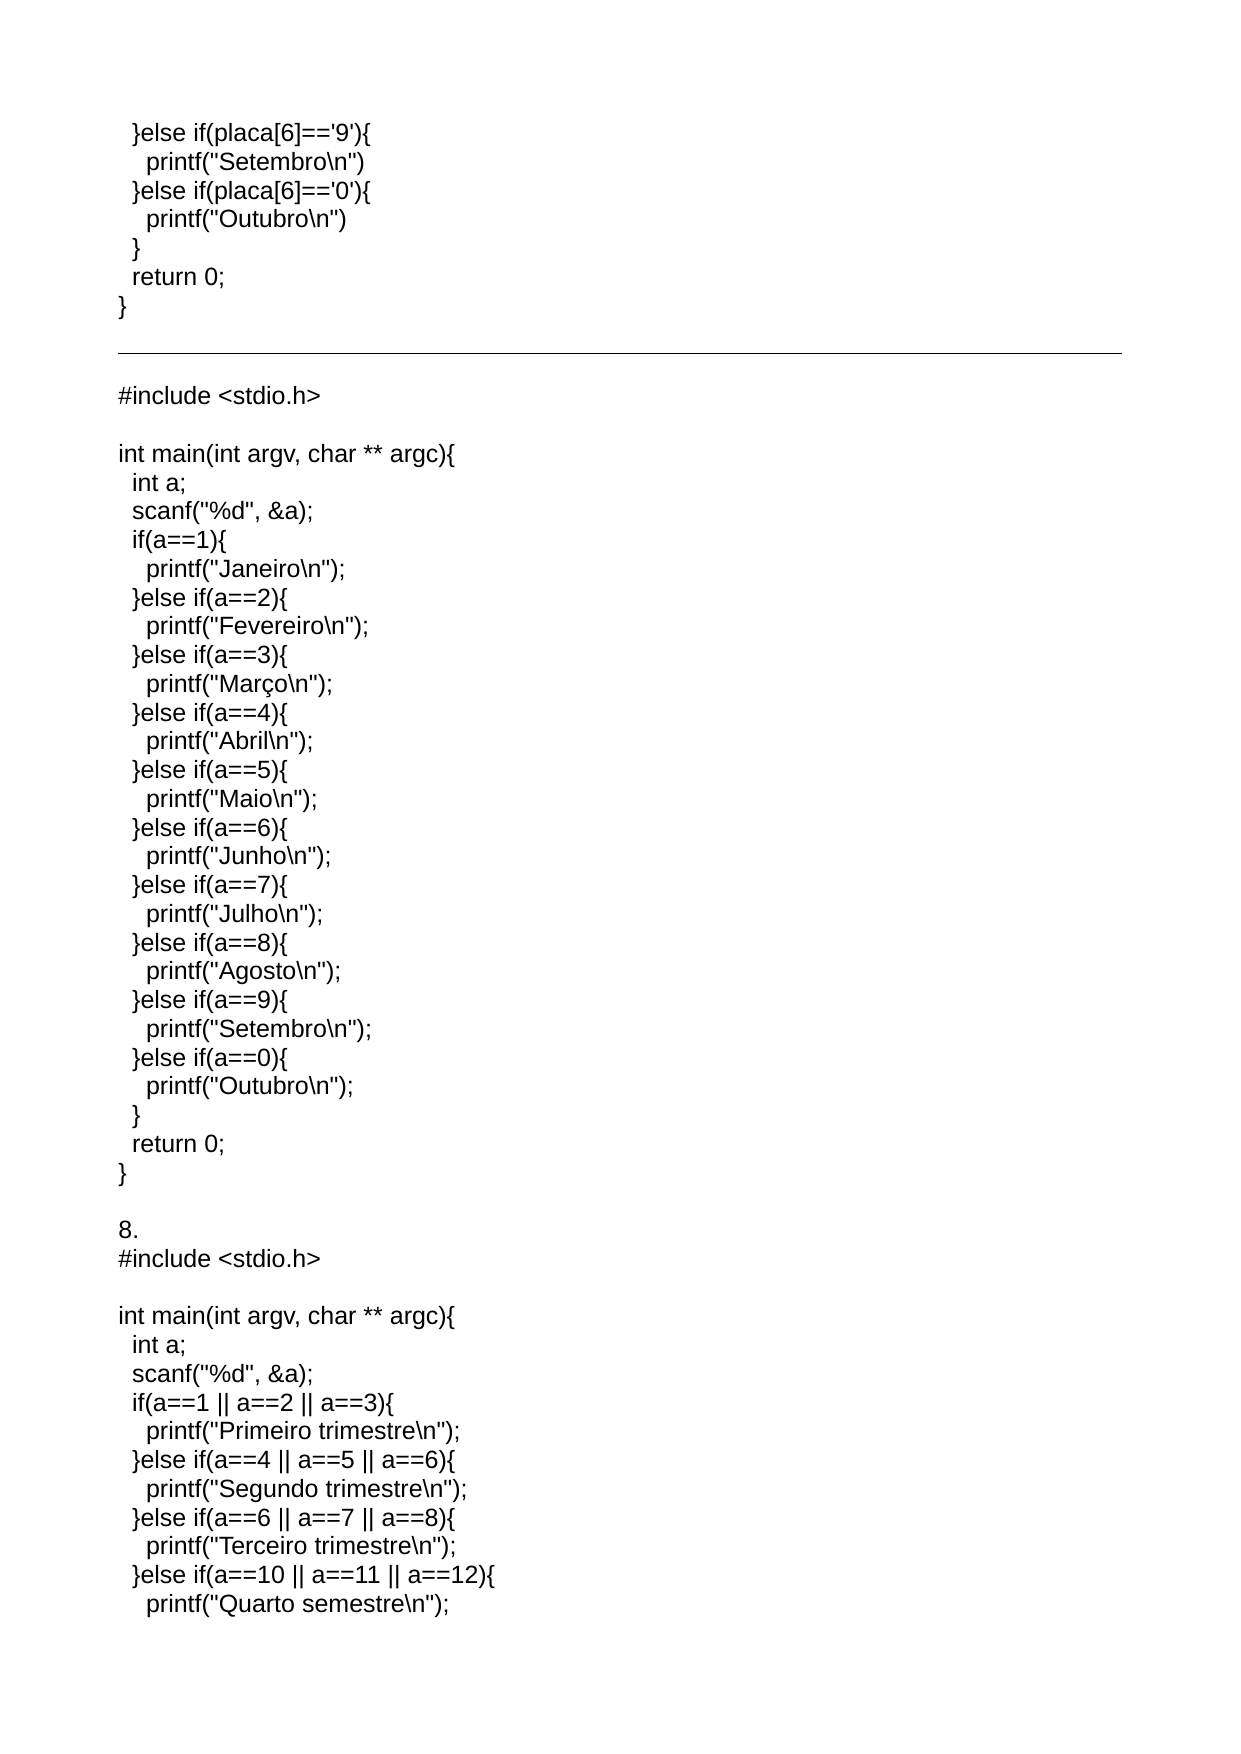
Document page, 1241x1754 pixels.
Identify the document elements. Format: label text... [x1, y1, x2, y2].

text printf("Quarto semestre\n"); [118, 1589, 1122, 1618]
text }else if(a==0){ [118, 1043, 1122, 1071]
text return 0; [118, 262, 1122, 291]
text } [118, 1158, 1122, 1186]
text scanf("%d", &a); [118, 496, 1122, 525]
text }else if(a==4){ [118, 698, 1122, 726]
text printf("Terceiro trimestre\n"); [118, 1531, 1122, 1560]
text #include <stdio.h> [118, 381, 1122, 410]
text printf("Janeiro\n"); [118, 554, 1122, 583]
text if(a==1){ [118, 525, 1122, 554]
text int main(int argv, char ** argc){ [118, 439, 1122, 468]
text }else if(a==6 || a==7 || a==8){ [118, 1503, 1122, 1531]
text }else if(a==2){ [118, 583, 1122, 611]
text }else if(placa[6]=='0'){ [118, 176, 1122, 204]
text int a; [118, 468, 1122, 496]
text }else if(a==10 || a==11 || a==12){ [118, 1560, 1122, 1589]
text }else if(a==5){ [118, 755, 1122, 784]
text printf("Outubro\n") [118, 204, 1122, 233]
text printf("Maio\n"); [118, 784, 1122, 813]
text printf("Abril\n"); [118, 726, 1122, 755]
text if(a==1 || a==2 || a==3){ [118, 1388, 1122, 1416]
text printf("Julho\n"); [118, 899, 1122, 928]
text printf("Agosto\n"); [118, 956, 1122, 985]
text }else if(placa[6]=='9'){ [118, 118, 1122, 147]
text }else if(a==7){ [118, 870, 1122, 899]
text scanf("%d", &a); [118, 1359, 1122, 1388]
text printf("Setembro\n") [118, 147, 1122, 176]
text }else if(a==6){ [118, 813, 1122, 841]
text printf("Outubro\n"); [118, 1071, 1122, 1100]
text } [118, 291, 1122, 319]
text printf("Fevereiro\n"); [118, 611, 1122, 640]
text printf("Setembro\n"); [118, 1014, 1122, 1043]
text }else if(a==4 || a==5 || a==6){ [118, 1445, 1122, 1474]
text printf("Primeiro trimestre\n"); [118, 1416, 1122, 1445]
text 8. [118, 1215, 1122, 1244]
text }else if(a==9){ [118, 985, 1122, 1014]
text }else if(a==3){ [118, 640, 1122, 669]
text int main(int argv, char ** argc){ [118, 1301, 1122, 1330]
text } [118, 233, 1122, 262]
text #include <stdio.h> [118, 1244, 1122, 1273]
text }else if(a==8){ [118, 928, 1122, 956]
text return 0; [118, 1129, 1122, 1158]
text printf("Junho\n"); [118, 841, 1122, 870]
text int a; [118, 1330, 1122, 1359]
text printf("Março\n"); [118, 669, 1122, 698]
text printf("Segundo trimestre\n"); [118, 1474, 1122, 1503]
text } [118, 1100, 1122, 1129]
